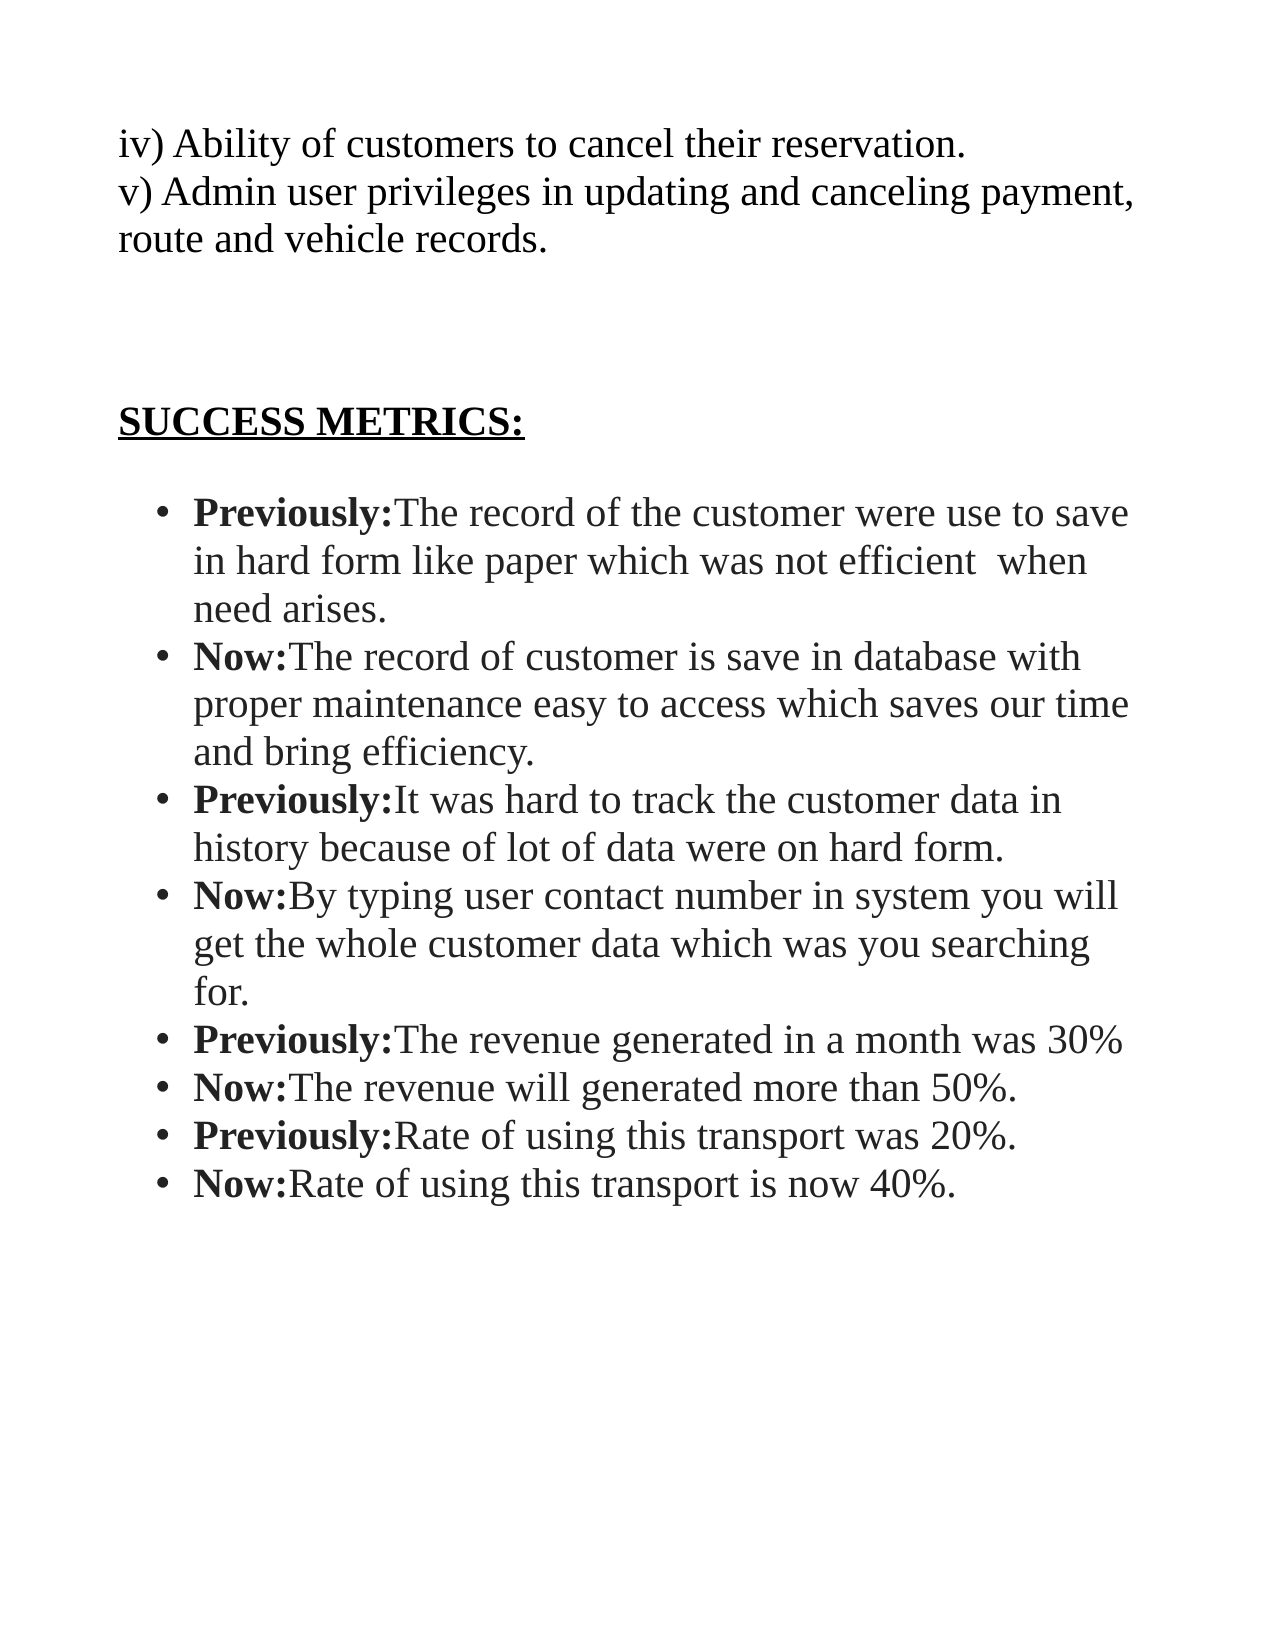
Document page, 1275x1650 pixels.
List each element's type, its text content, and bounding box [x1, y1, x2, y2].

list Now:The record of customer is save in database with proper maintenance easy to access which saves our time and bring efficiency. [156, 631, 1157, 775]
list Previously:Rate of using this transport was 20%. [156, 1111, 1157, 1159]
list Previously:The revenue generated in a month was 30% [156, 1014, 1157, 1063]
list Previously:The record of the customer were use to save in hard form like paper which was not efficient when need arises. [156, 487, 1157, 631]
text v) Admin user privileges in updating and canceling payment, route and vehicle records. [118, 166, 1157, 262]
list Now:The revenue will generated more than 50%. [156, 1063, 1157, 1111]
list Now:By typing user contact number in system you will get the whole customer data which was you searching for. [156, 871, 1157, 1014]
text SUCCESS METRICS: [118, 396, 1157, 444]
text iv) Ability of customers to cancel their reservation. [118, 118, 1157, 166]
list Previously:It was hard to track the customer data in history because of lot of data were on hard form. [156, 775, 1157, 871]
list Now:Rate of using this transport is now 40%. [156, 1159, 1157, 1207]
